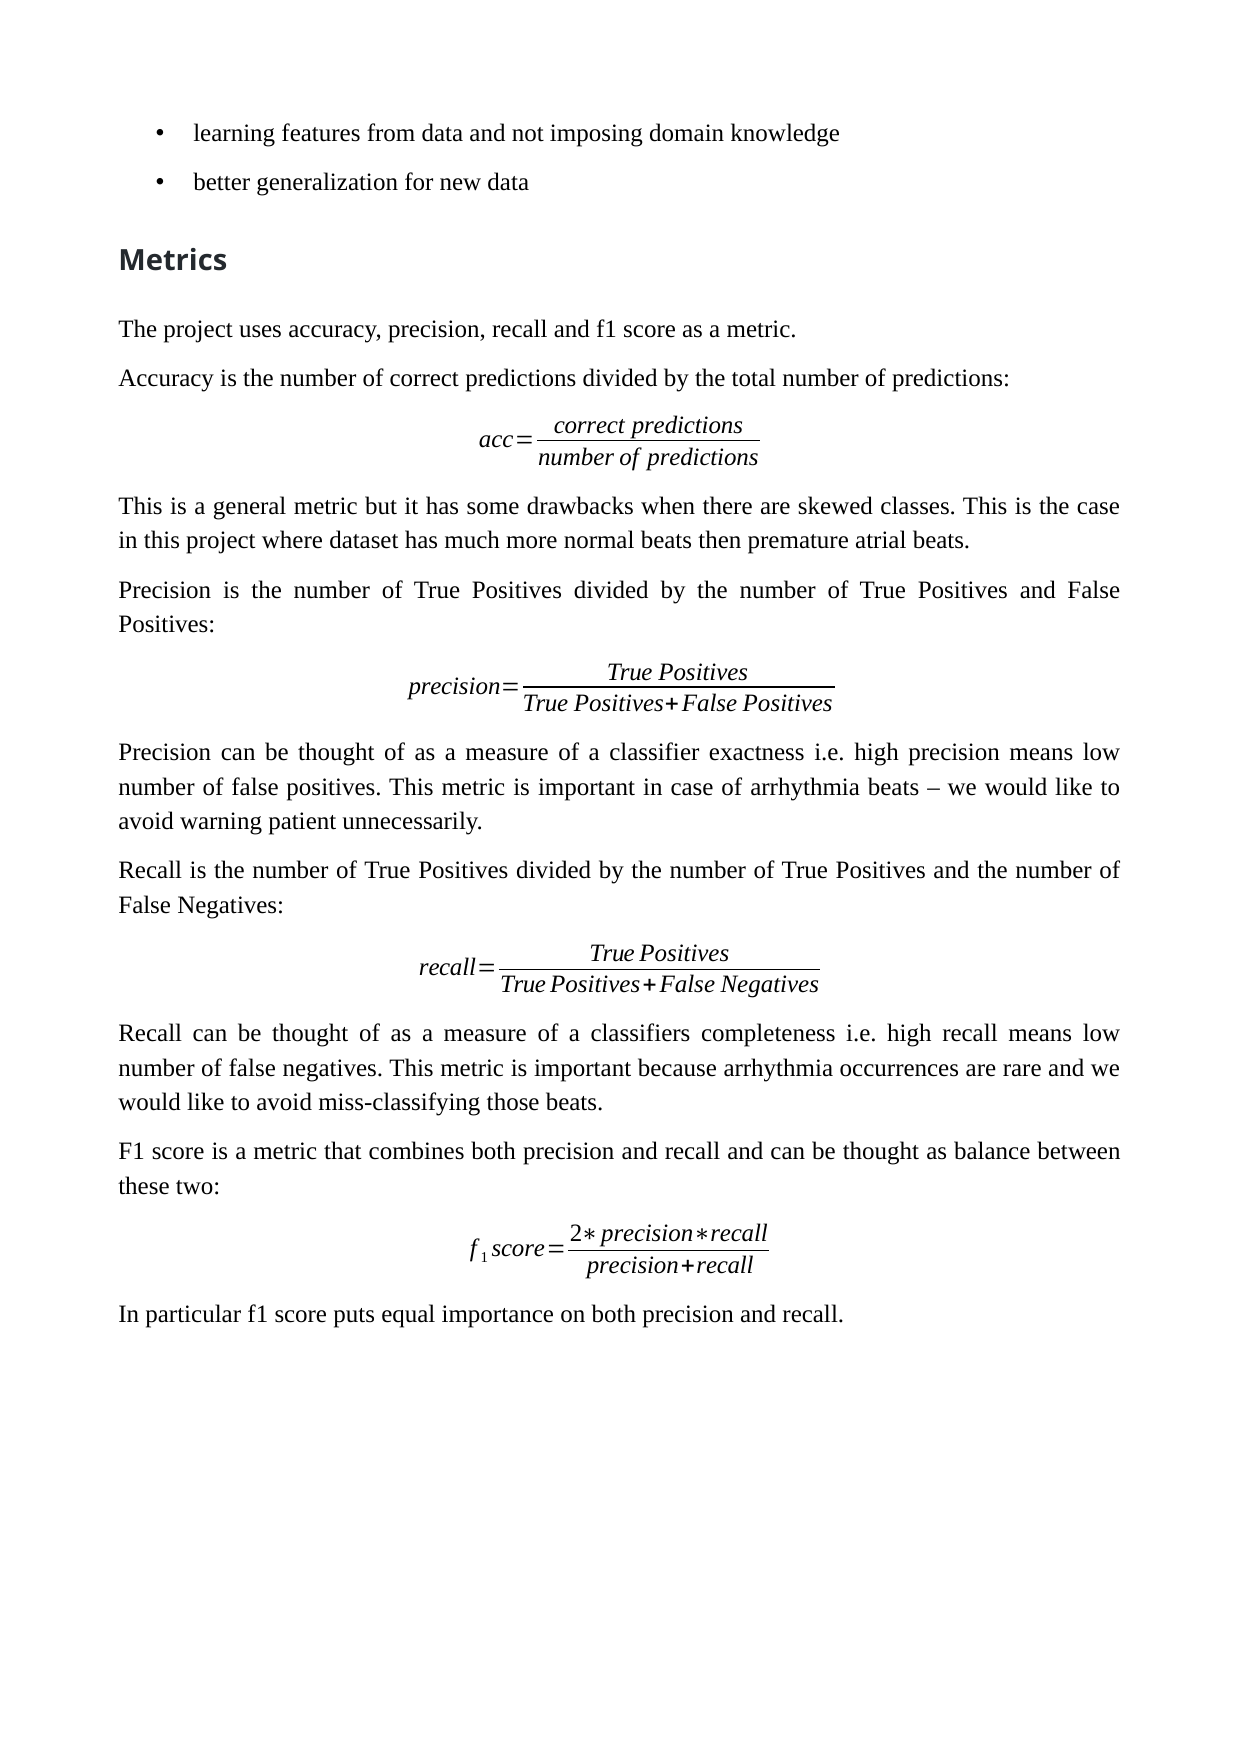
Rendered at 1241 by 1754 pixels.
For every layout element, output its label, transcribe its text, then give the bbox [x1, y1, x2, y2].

text The project uses accuracy, precision, recall and f1 score as a metric. [118, 314, 1122, 342]
text Accuracy is the number of correct predictions divided by the total number of predictions: [118, 363, 1122, 392]
text F1 score is a metric that combines both precision and recall and can be thought as balance between these two: [118, 1136, 1122, 1200]
subtitle Metrics [118, 239, 1122, 279]
list learning features from data and not imposing domain knowledge [156, 118, 1122, 147]
list better generalization for new data [156, 167, 1122, 196]
text Recall can be thought of as a measure of a classifiers completeness i.e. high recall means low number of false negatives. This metric is important because arrhythmia occurrences are rare and we would like to avoid miss-classifying those beats. [118, 1018, 1122, 1116]
text Recall is the number of True Positives divided by the number of True Positives and the number of False Negatives: [118, 856, 1122, 919]
text This is a general metric but it has some drawbacks when there are skewed classes. This is the case in this project where dataset has much more normal beats then premature atrial beats. [118, 491, 1122, 554]
text In particular f1 score puts equal importance on both precision and recall. [118, 1299, 1122, 1328]
text Precision can be thought of as a measure of a classifier exactness i.e. high precision means low number of false positives. This metric is important in case of arrhythmia beats – we would like to avoid warning patient unnecessarily. [118, 737, 1122, 835]
text Precision is the number of True Positives divided by the number of True Positives and False Positives: [118, 575, 1122, 638]
